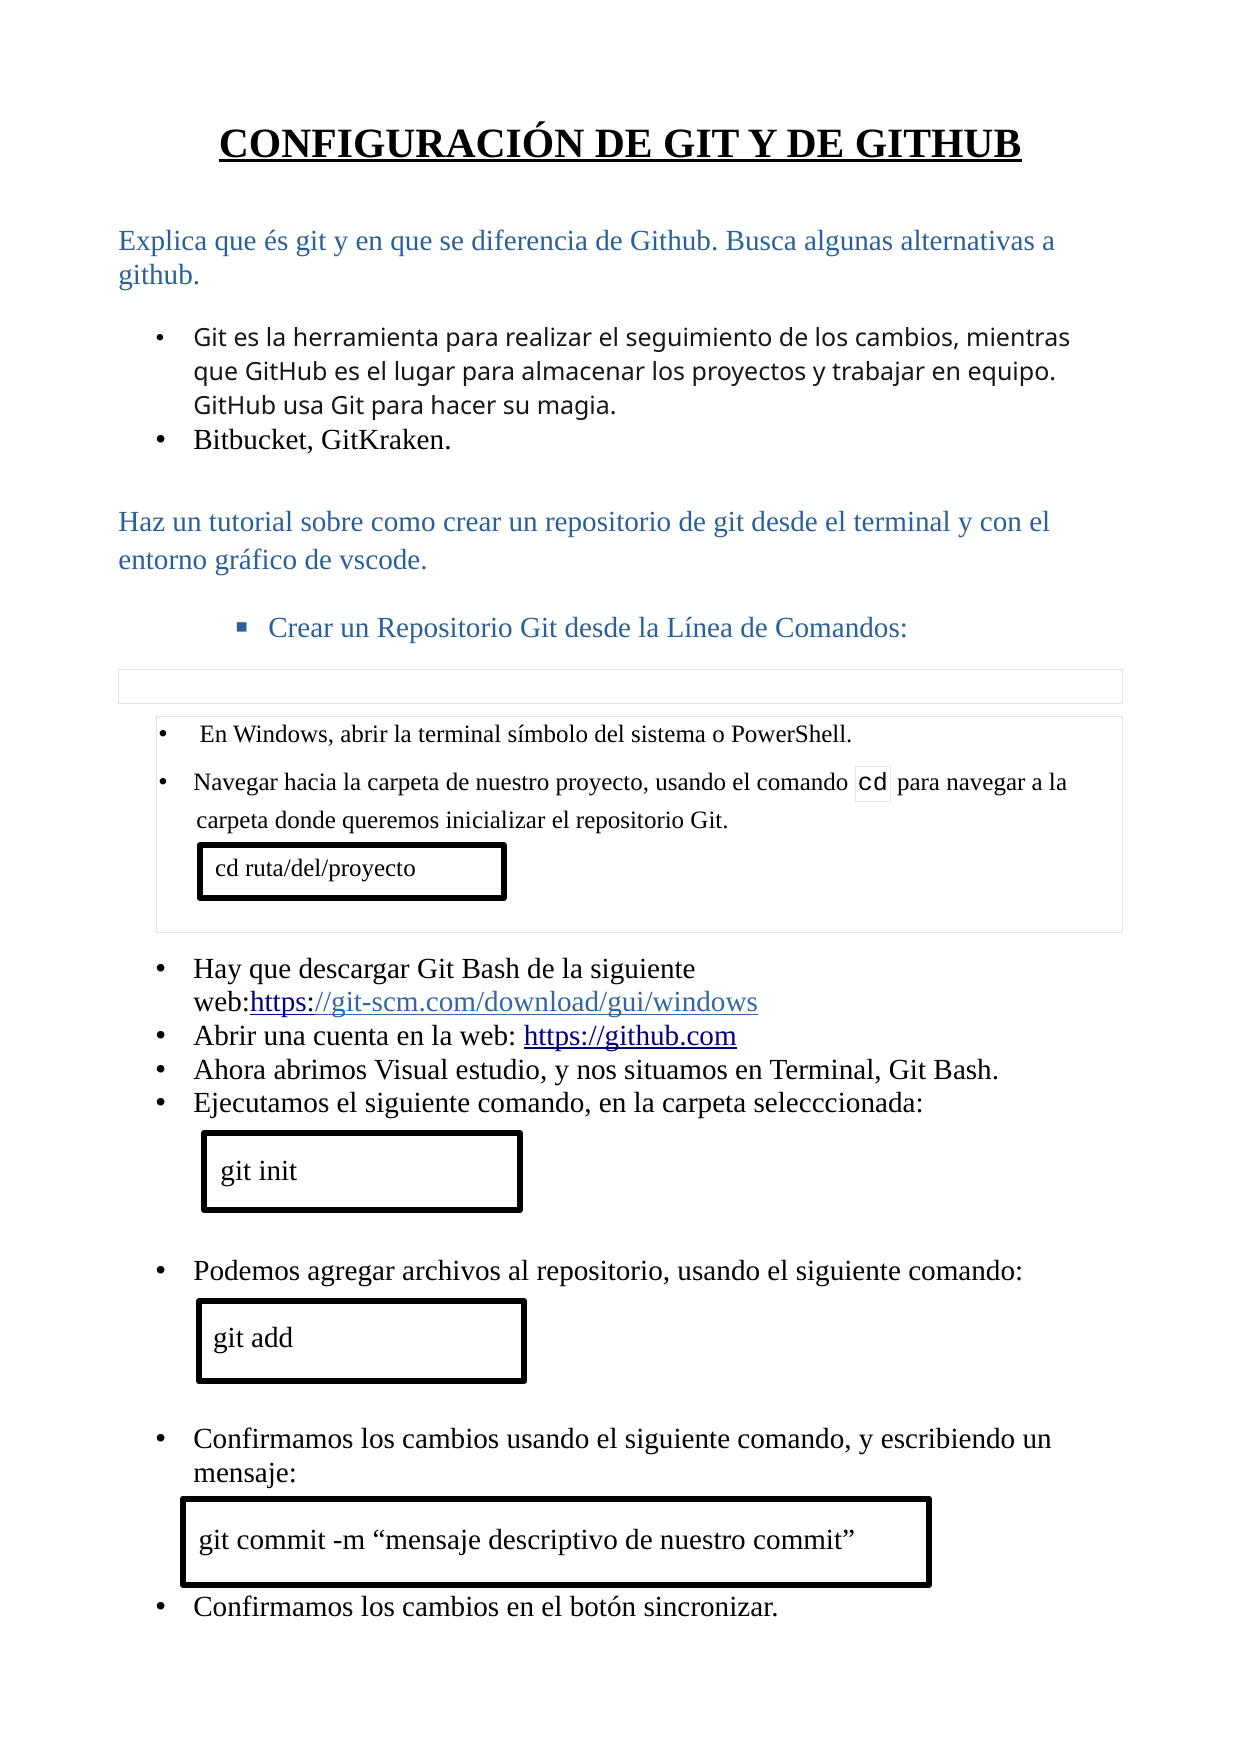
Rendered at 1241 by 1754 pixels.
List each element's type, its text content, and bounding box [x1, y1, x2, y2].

text [118, 1522, 180, 1555]
list Confirmamos los cambios en el botón sincronizar. [156, 1589, 1122, 1622]
subtitle Crear un Repositorio Git desde la Línea de Comandos: [231, 610, 1122, 643]
list Ahora abrimos Visual estudio, y nos situamos en Terminal, Git Bash. [156, 1052, 1122, 1085]
text git commit -m “mensaje descriptivo de nuestro commit” [186, 1522, 926, 1555]
list Git es la herramienta para realizar el seguimiento de los cambios, mientras que GitHub es el lugar para almacenar los proyectos y trabajar en equipo. GitHub usa Git para hacer su magia. [156, 319, 1122, 422]
list cd ruta/del/proyecto [203, 850, 501, 881]
text CONFIGURACIÓN DE GIT Y DE GITHUB [118, 118, 1122, 166]
text [527, 1320, 1122, 1354]
text git add [202, 1320, 521, 1354]
list Ejecutamos el siguiente comando, en la carpeta selecccionada: [156, 1085, 1122, 1119]
list [157, 850, 197, 881]
text [523, 1153, 1122, 1186]
list [507, 850, 1122, 881]
text git init [207, 1153, 517, 1186]
list En Windows, abrir la terminal símbolo del sistema o PowerShell. [157, 717, 1122, 748]
list Podemos agregar archivos al repositorio, usando el siguiente comando: [156, 1253, 1122, 1287]
text [118, 1320, 196, 1354]
list Confirmamos los cambios usando el siguiente comando, y escribiendo un mensaje: [156, 1421, 1122, 1488]
text Explica que és git y en que se diferencia de Github. Busca algunas alternativas a github. [118, 223, 1122, 291]
list Bitbucket, GitKraken. [156, 422, 1122, 456]
list Navegar hacia la carpeta de nuestro proyecto, usando el comando cd para navegar a la carpeta donde queremos inicializar el repositorio Git. [157, 763, 1122, 834]
list Hay que descargar Git Bash de la siguiente web:https://git-scm.com/download/gui/windows [156, 951, 1122, 1018]
text [932, 1522, 1122, 1555]
text [118, 1153, 201, 1186]
list Abrir una cuenta en la web: https://github.com [156, 1018, 1122, 1052]
text Haz un tutorial sobre como crear un repositorio de git desde el terminal y con el entorno gráfico de vscode. [118, 504, 1122, 576]
